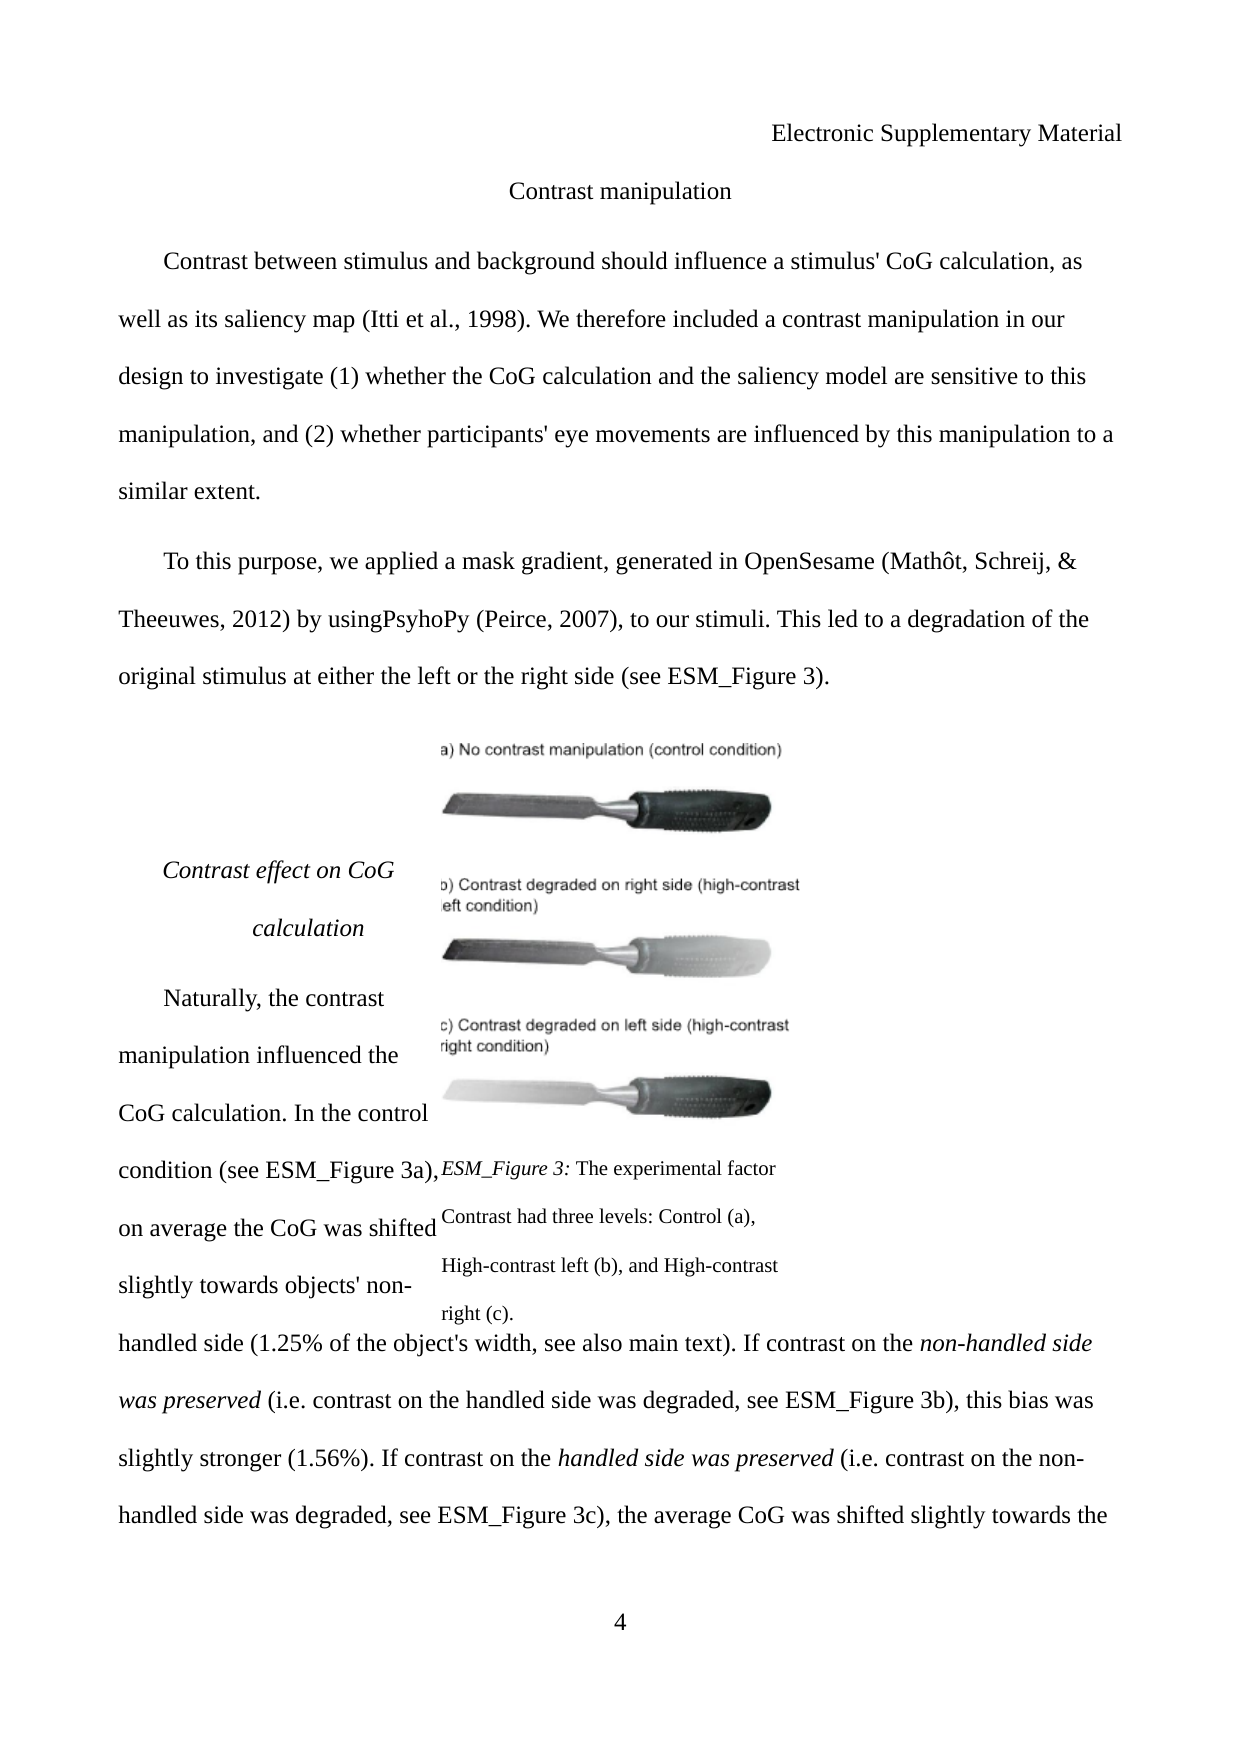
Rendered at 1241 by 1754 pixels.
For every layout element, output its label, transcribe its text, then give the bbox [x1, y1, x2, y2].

text Naturally, the contrast manipulation influenced the CoG calculation. In the control condition (see ESM_Figure 3a), on average the CoG was shifted slightly towards objects' non-handled side (1.25% of the object's width, see also main text). If contrast on the non-handled side was preserved (i.e. contrast on the handled side was degraded, see ESM_Figure 3b), this bias was slightly stronger (1.56%). If contrast on the handled side was preserved (i.e. contrast on the non-handled side was degraded, see ESM_Figure 3c), the average CoG was shifted slightly towards the [118, 983, 1122, 1529]
picture [441, 743, 800, 1133]
text To this purpose, we applied a mask gradient, generated in OpenSesame (Mathôt, Schreij, & Theeuwes, 2012) by usingPsyhoPy (Peirce, 2007), to our stimuli. This led to a degradation of the original stimulus at either the left or the right side (see ESM_Figure 3). [118, 546, 1122, 690]
subtitle [800, 855, 1122, 941]
subtitle Contrast effect on CoG calculation [118, 855, 441, 941]
subtitle Contrast manipulation [118, 176, 1122, 205]
text Contrast between stimulus and background should influence a stimulus' CoG calculation, as well as its saliency map (Itti et al., 1998). We therefore included a contrast manipulation in our design to investigate (1) whether the CoG calculation and the saliency model are sensitive to this manipulation, and (2) whether participants' eye movements are influenced by this manipulation to a similar extent. [118, 246, 1122, 505]
text ESM_Figure 3: The experimental factor Contrast had three levels: Control (a), High-contrast left (b), and High-contrast right (c). [441, 1133, 799, 1325]
